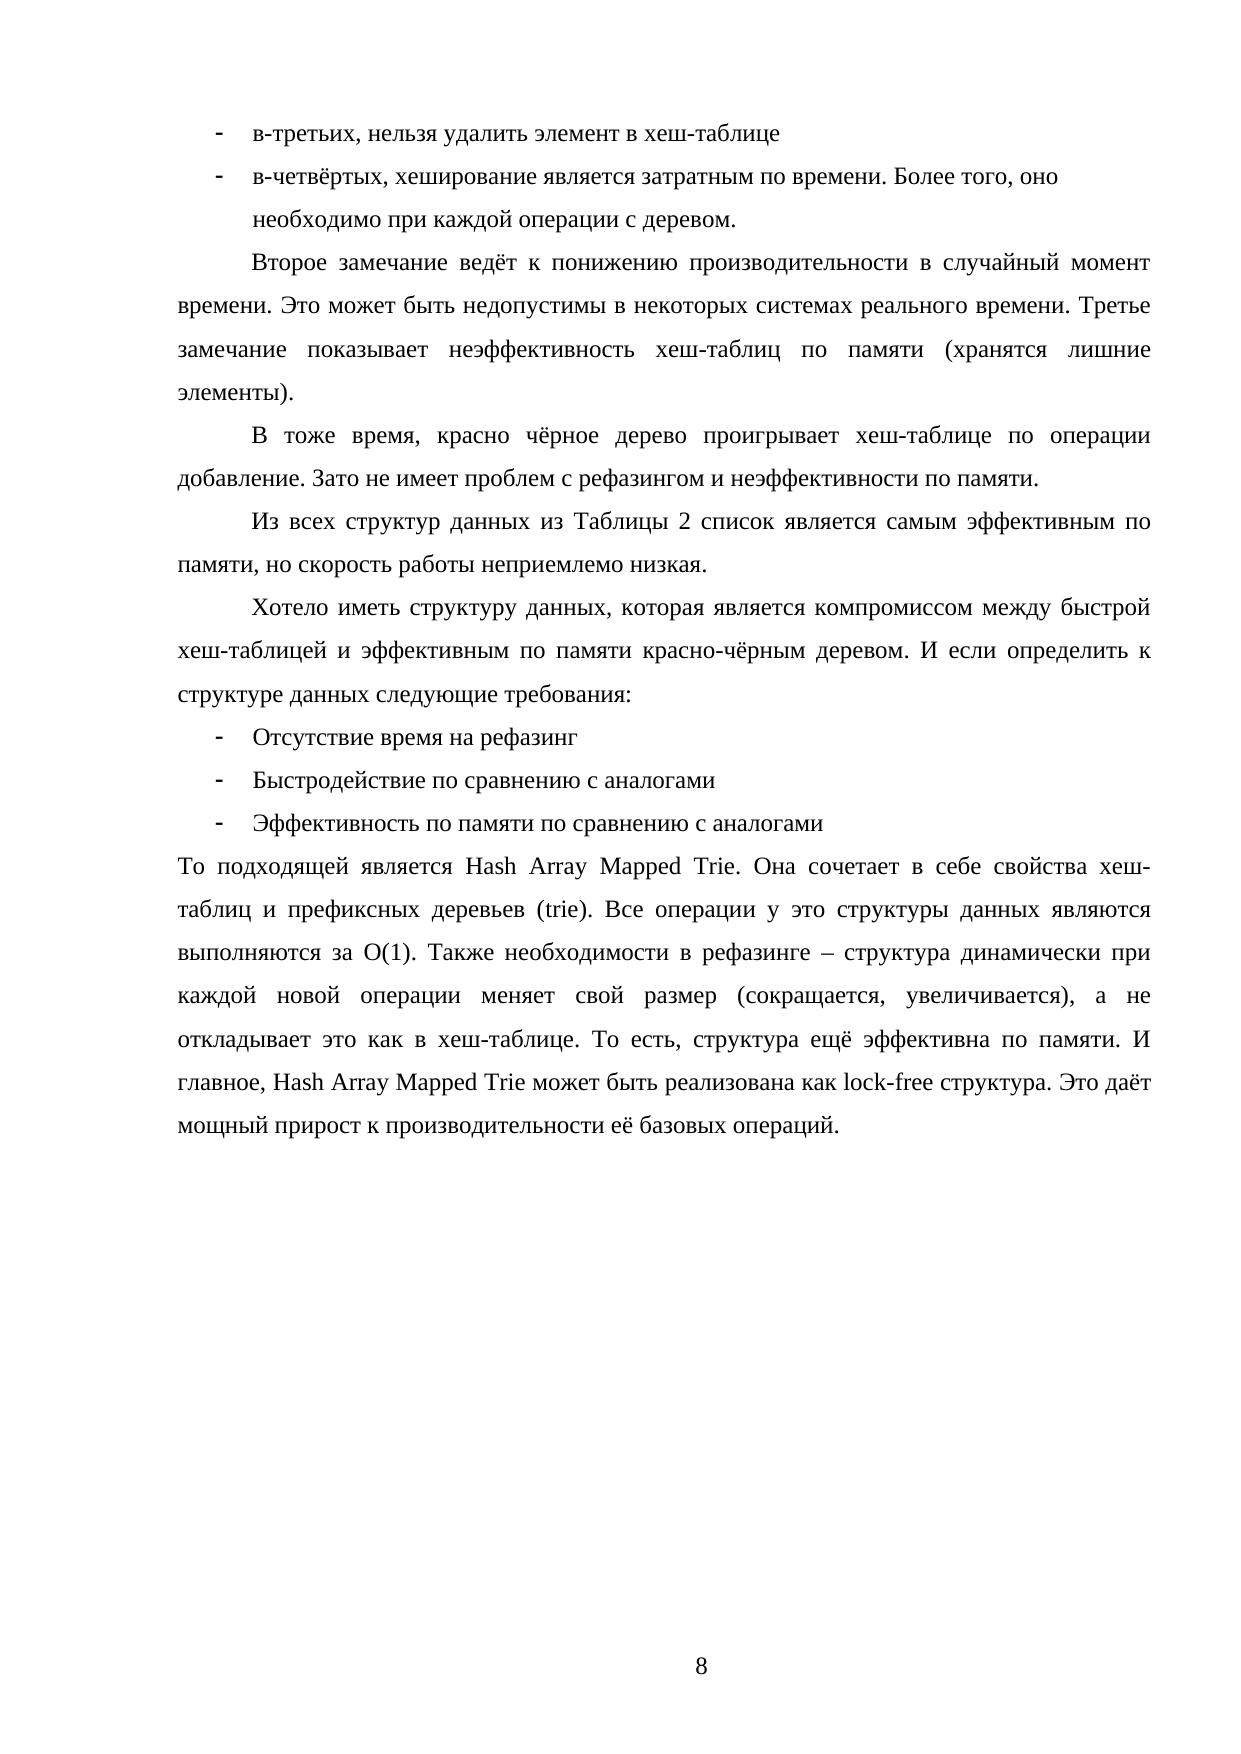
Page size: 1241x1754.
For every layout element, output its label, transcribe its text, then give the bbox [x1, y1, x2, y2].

list Быстродействие по сравнению с аналогами [215, 765, 1152, 794]
list Отсутствие время на рефазинг [215, 722, 1152, 751]
list в-третьих, нельзя удалить элемент в хеш-таблице [215, 118, 1152, 147]
text В тоже время, красно чёрное дерево проигрывает хеш-таблице по операции добавление. Зато не имеет проблем с рефазингом и неэффективности по памяти. [177, 420, 1152, 492]
list Эффективность по памяти по сравнению с аналогами [215, 808, 1152, 837]
list в-четвёртых, хеширование является затратным по времени. Более того, оно необходимо при каждой операции с деревом. [215, 161, 1152, 233]
text Из всех структур данных из Таблицы 2 список является самым эффективным по памяти, но скорость работы неприемлемо низкая. [177, 506, 1152, 578]
text Второе замечание ведёт к понижению производительности в случайный момент времени. Это может быть недопустимы в некоторых системах реального времени. Третье замечание показывает неэффективность хеш-таблиц по памяти (хранятся лишние элементы). [177, 247, 1152, 406]
text Хотело иметь структуру данных, которая является компромиссом между быстрой хеш-таблицей и эффективным по памяти красно-чёрным деревом. И если определить к структуре данных следующие требования: [177, 592, 1152, 707]
text То подходящей является Hash Array Mapped Trie. Она сочетает в себе свойства хеш-таблиц и префиксных деревьев (trie). Все операции у это структуры данных являются выполняются за O(1). Также необходимости в рефазинге – структура динамически при каждой новой операции меняет свой размер (сокращается, увеличивается), а не откладывает это как в хеш-таблице. То есть, структура ещё эффективна по памяти. И главное, Hash Array Mapped Trie может быть реализована как lock-free структура. Это даёт мощный прирост к производительности её базовых операций. [177, 851, 1152, 1139]
